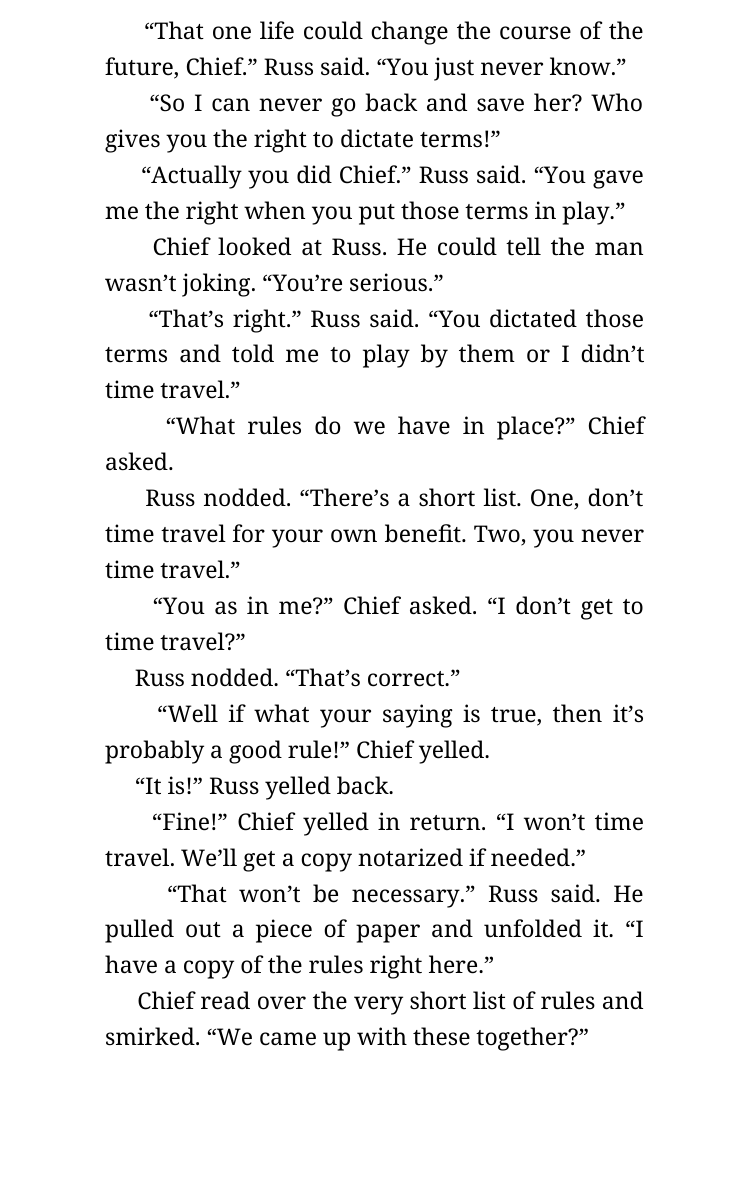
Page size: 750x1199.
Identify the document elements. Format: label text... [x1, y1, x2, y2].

text “It is!” Russ yelled back. [105, 770, 645, 801]
text “You as in me?” Chief asked. “I don’t get to time travel?” [105, 590, 645, 657]
text “That one life could change the course of the future, Chief.” Russ said. “You just never know.” [105, 15, 645, 82]
text “Well if what your saying is true, then it’s probably a good rule!” Chief yelled. [105, 698, 645, 765]
text Russ nodded. “That’s correct.” [105, 662, 645, 693]
text “That won’t be necessary.” Russ said. He pulled out a piece of paper and unfolded it. “I have a copy of the rules right here.” [105, 877, 645, 981]
text “Actually you did Chief.” Russ said. “You gave me the right when you put those terms in play.” [105, 159, 645, 226]
text “That’s right.” Russ said. “You dictated those terms and told me to play by them or I didn’t time travel.” [105, 302, 645, 406]
text “What rules do we have in place?” Chief asked. [105, 410, 645, 477]
text Chief looked at Russ. He could tell the man wasn’t joking. “You’re serious.” [105, 231, 645, 298]
text Chief read over the very short list of rules and smirked. “We came up with these together?” [105, 985, 645, 1052]
text “Fine!” Chief yelled in return. “I won’t time travel. We’ll get a copy notarized if needed.” [105, 806, 645, 873]
text Russ nodded. “There’s a short list. One, don’t time travel for your own benefit. Two, you never time travel.” [105, 482, 645, 585]
text “So I can never go back and save her? Who gives you the right to dictate terms!” [105, 87, 645, 154]
